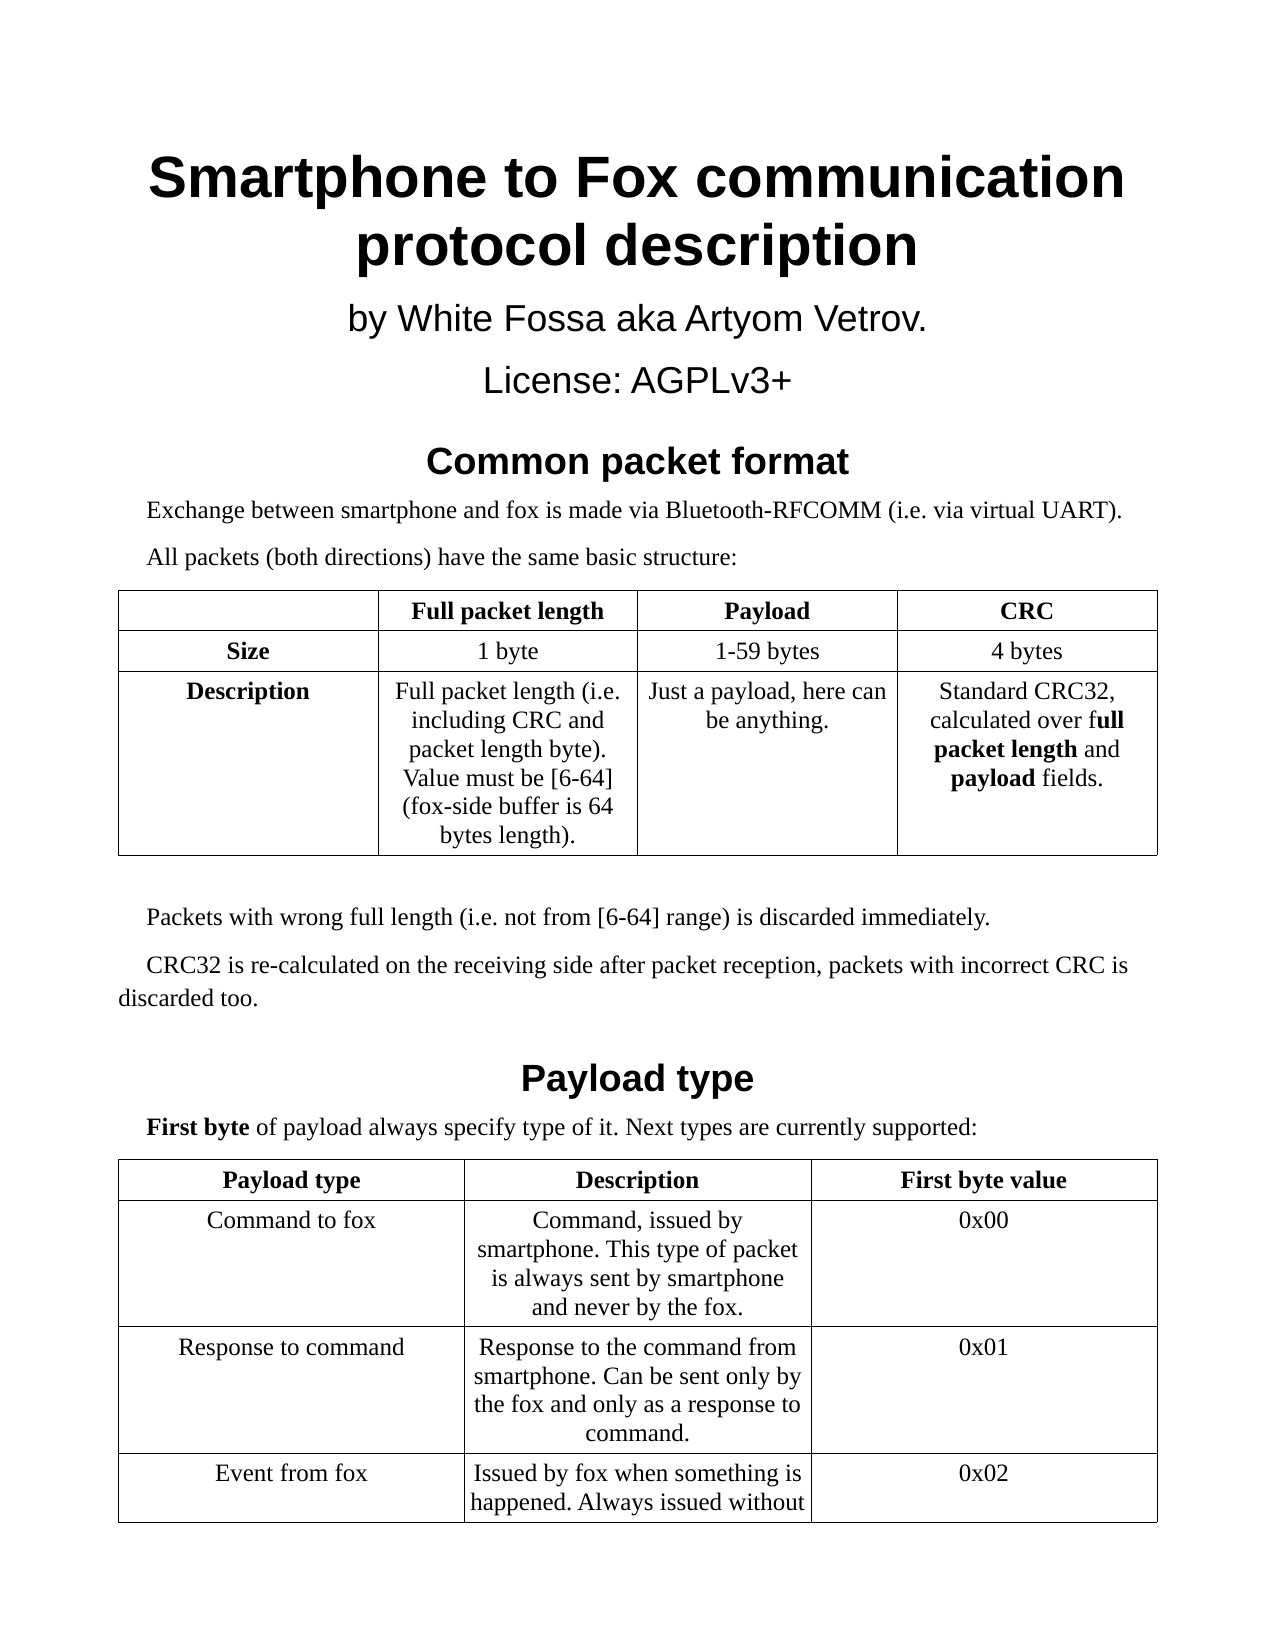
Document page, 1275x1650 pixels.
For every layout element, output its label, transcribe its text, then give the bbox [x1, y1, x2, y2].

table_cell Event from fox [119, 1454, 464, 1522]
table_header Description [465, 1160, 811, 1199]
table_cell 1 byte [379, 631, 637, 671]
text First byte of payload always specify type of it. Next types are currently supported: [118, 1112, 1157, 1140]
table_cell Command, issued by smartphone. This type of packet is always sent by smartphone and never by the fox. [465, 1201, 811, 1326]
table_cell Response to command [119, 1327, 464, 1453]
table_cell 0x00 [812, 1201, 1157, 1326]
table_cell Just a payload, here can be anything. [638, 672, 897, 854]
table_header Full packet length [379, 591, 637, 630]
table_cell 1-59 bytes [638, 631, 897, 671]
subtitle Common packet format [118, 438, 1157, 482]
table_cell Response to the command from smartphone. Can be sent only by the fox and only as a response to command. [465, 1327, 811, 1453]
table_cell Full packet length (i.e. including CRC and packet length byte). Value must be [6-64] (fox-side buffer is 64 bytes length). [379, 672, 637, 854]
subtitle by White Fossa aka Artyom Vetrov. [118, 296, 1157, 339]
table_header [119, 591, 378, 630]
text Exchange between smartphone and fox is made via Bluetooth-RFCOMM (i.e. via virtual UART). [118, 495, 1157, 523]
table_cell Issued by fox when something is happened. Always issued without [465, 1454, 811, 1522]
text CRC32 is re-calculated on the receiving side after packet reception, packets with incorrect CRC is discarded too. [118, 950, 1157, 1012]
table_header Payload [638, 591, 897, 630]
table_cell 0x01 [812, 1327, 1157, 1453]
table_header First byte value [812, 1160, 1157, 1199]
subtitle License: AGPLv3+ [118, 358, 1157, 401]
table_header CRC [898, 591, 1157, 630]
text Packets with wrong full length (i.e. not from [6-64] range) is discarded immediately. [118, 902, 1157, 931]
table_cell Description [119, 672, 378, 854]
table_cell 0x02 [812, 1454, 1157, 1522]
table_header Payload type [119, 1160, 464, 1199]
table_cell Size [119, 631, 378, 671]
table_cell Standard CRC32, calculated over full packet length and payload fields. [898, 672, 1157, 854]
title Smartphone to Fox communication protocol description [118, 143, 1157, 277]
table_cell Command to fox [119, 1201, 464, 1326]
text All packets (both directions) have the same basic structure: [118, 542, 1157, 571]
subtitle Payload type [118, 1056, 1157, 1099]
table_cell 4 bytes [898, 631, 1157, 671]
